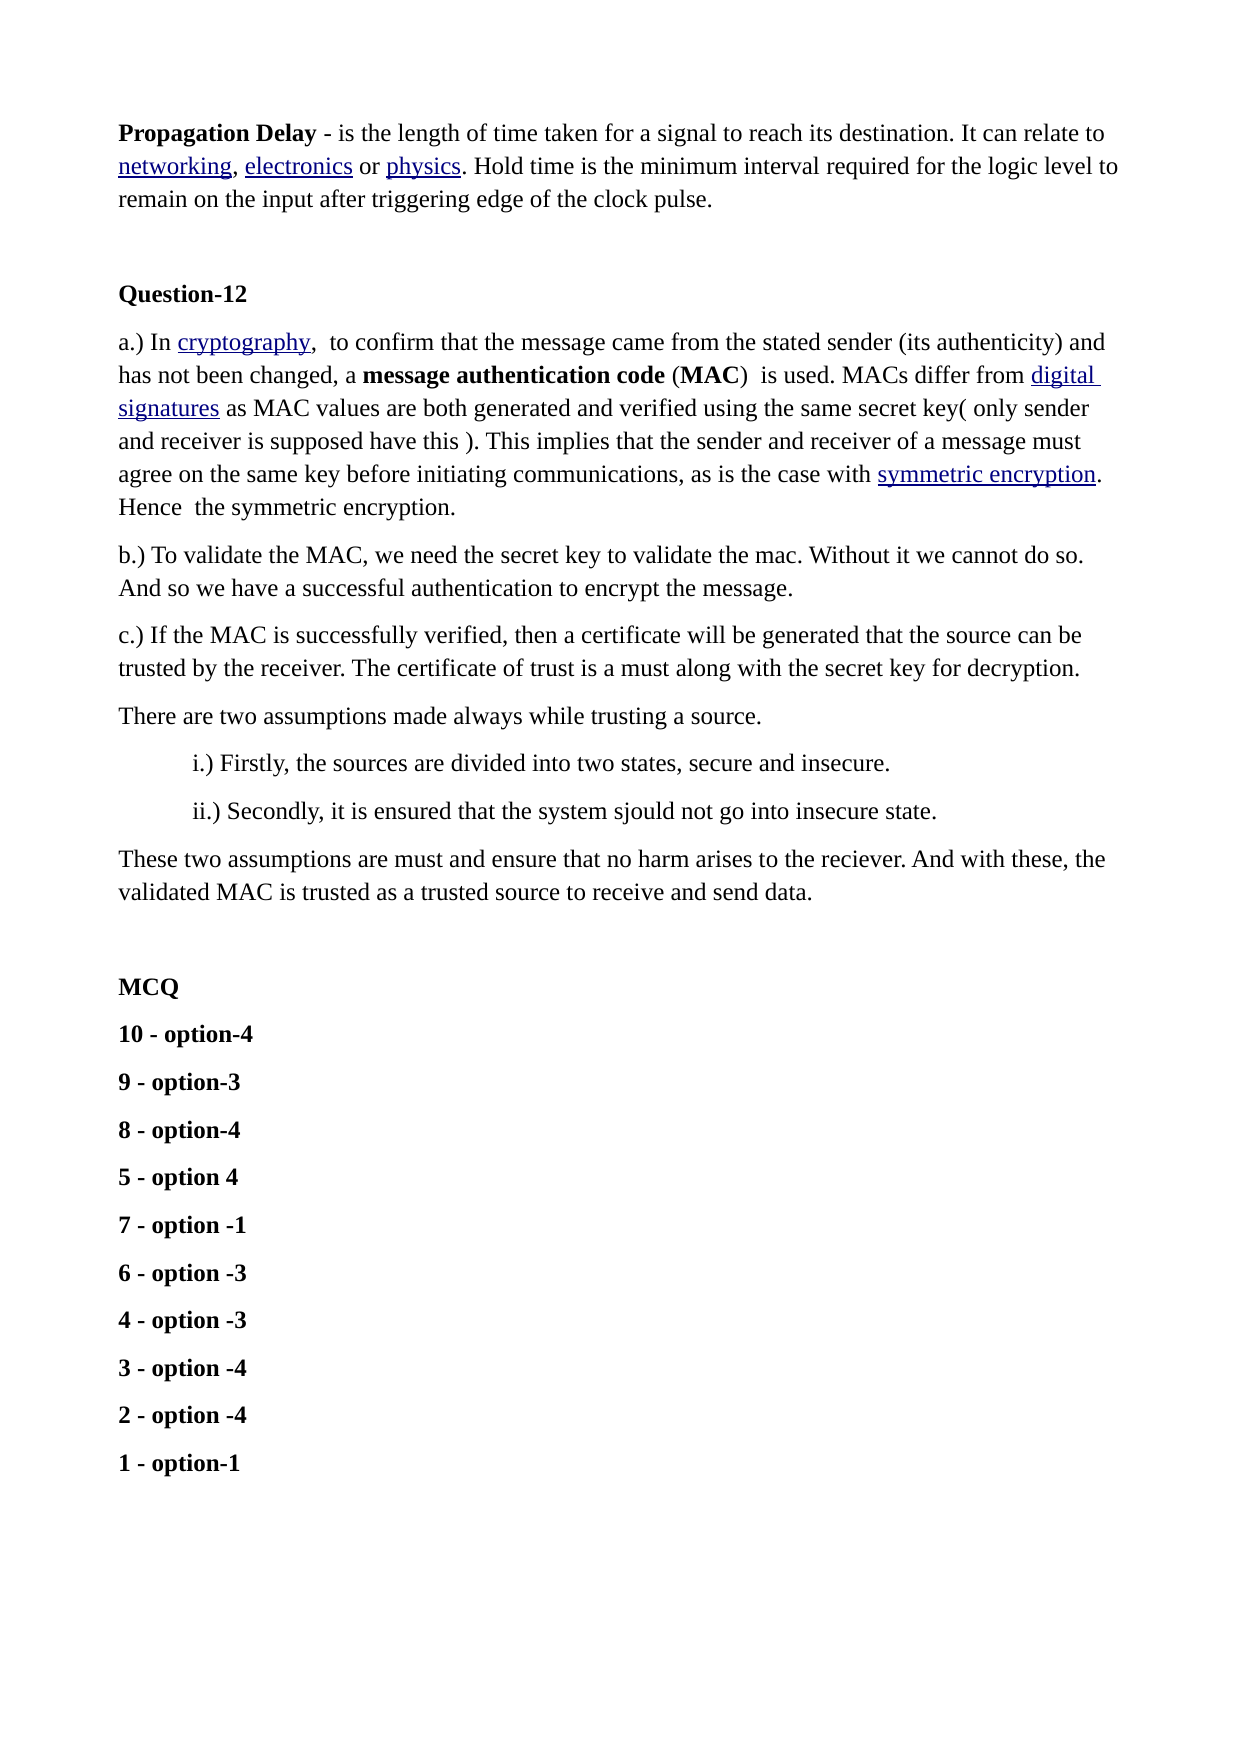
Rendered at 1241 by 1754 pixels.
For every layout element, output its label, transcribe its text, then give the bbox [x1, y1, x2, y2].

text 3 - option -4 [118, 1353, 1122, 1382]
text 10 - option-4 [118, 1019, 1122, 1048]
text 2 - option -4 [118, 1400, 1122, 1429]
text These two assumptions are must and ensure that no harm arises to the reciever. And with these, the validated MAC is trusted as a trusted source to receive and send data. [118, 844, 1122, 906]
text 8 - option-4 [118, 1115, 1122, 1143]
text b.) To validate the MAC, we need the secret key to validate the mac. Without it we cannot do so. And so we have a successful authentication to encrypt the message. [118, 540, 1122, 601]
text Question-12 [118, 279, 1122, 308]
text a.) In cryptography, to confirm that the message came from the stated sender (its authenticity) and has not been changed, a message authentication code (MAC) is used. MACs differ from digital signatures as MAC values are both generated and verified using the same secret key( only sender and receiver is supposed have this ). This implies that the sender and receiver of a message must agree on the same key before initiating communications, as is the case with symmetric encryption. Hence the symmetric encryption. [118, 327, 1122, 521]
text 5 - option 4 [118, 1162, 1122, 1191]
text ii.) Secondly, it is ensured that the system sjould not go into insecure state. [118, 796, 1122, 825]
text Propagation Delay - is the length of time taken for a signal to reach its destination. It can relate to networking, electronics or physics. Hold time is the minimum interval required for the logic level to remain on the input after triggering edge of the clock pulse. [118, 118, 1122, 213]
text 6 - option -3 [118, 1258, 1122, 1286]
text 7 - option -1 [118, 1210, 1122, 1239]
text 4 - option -3 [118, 1305, 1122, 1334]
text There are two assumptions made always while trusting a source. [118, 701, 1122, 730]
text 1 - option-1 [118, 1448, 1122, 1477]
text 9 - option-3 [118, 1067, 1122, 1096]
text MCQ [118, 972, 1122, 1001]
text c.) If the MAC is successfully verified, then a certificate will be generated that the source can be trusted by the receiver. The certificate of trust is a must along with the secret key for decryption. [118, 620, 1122, 682]
text i.) Firstly, the sources are divided into two states, secure and insecure. [118, 748, 1122, 777]
